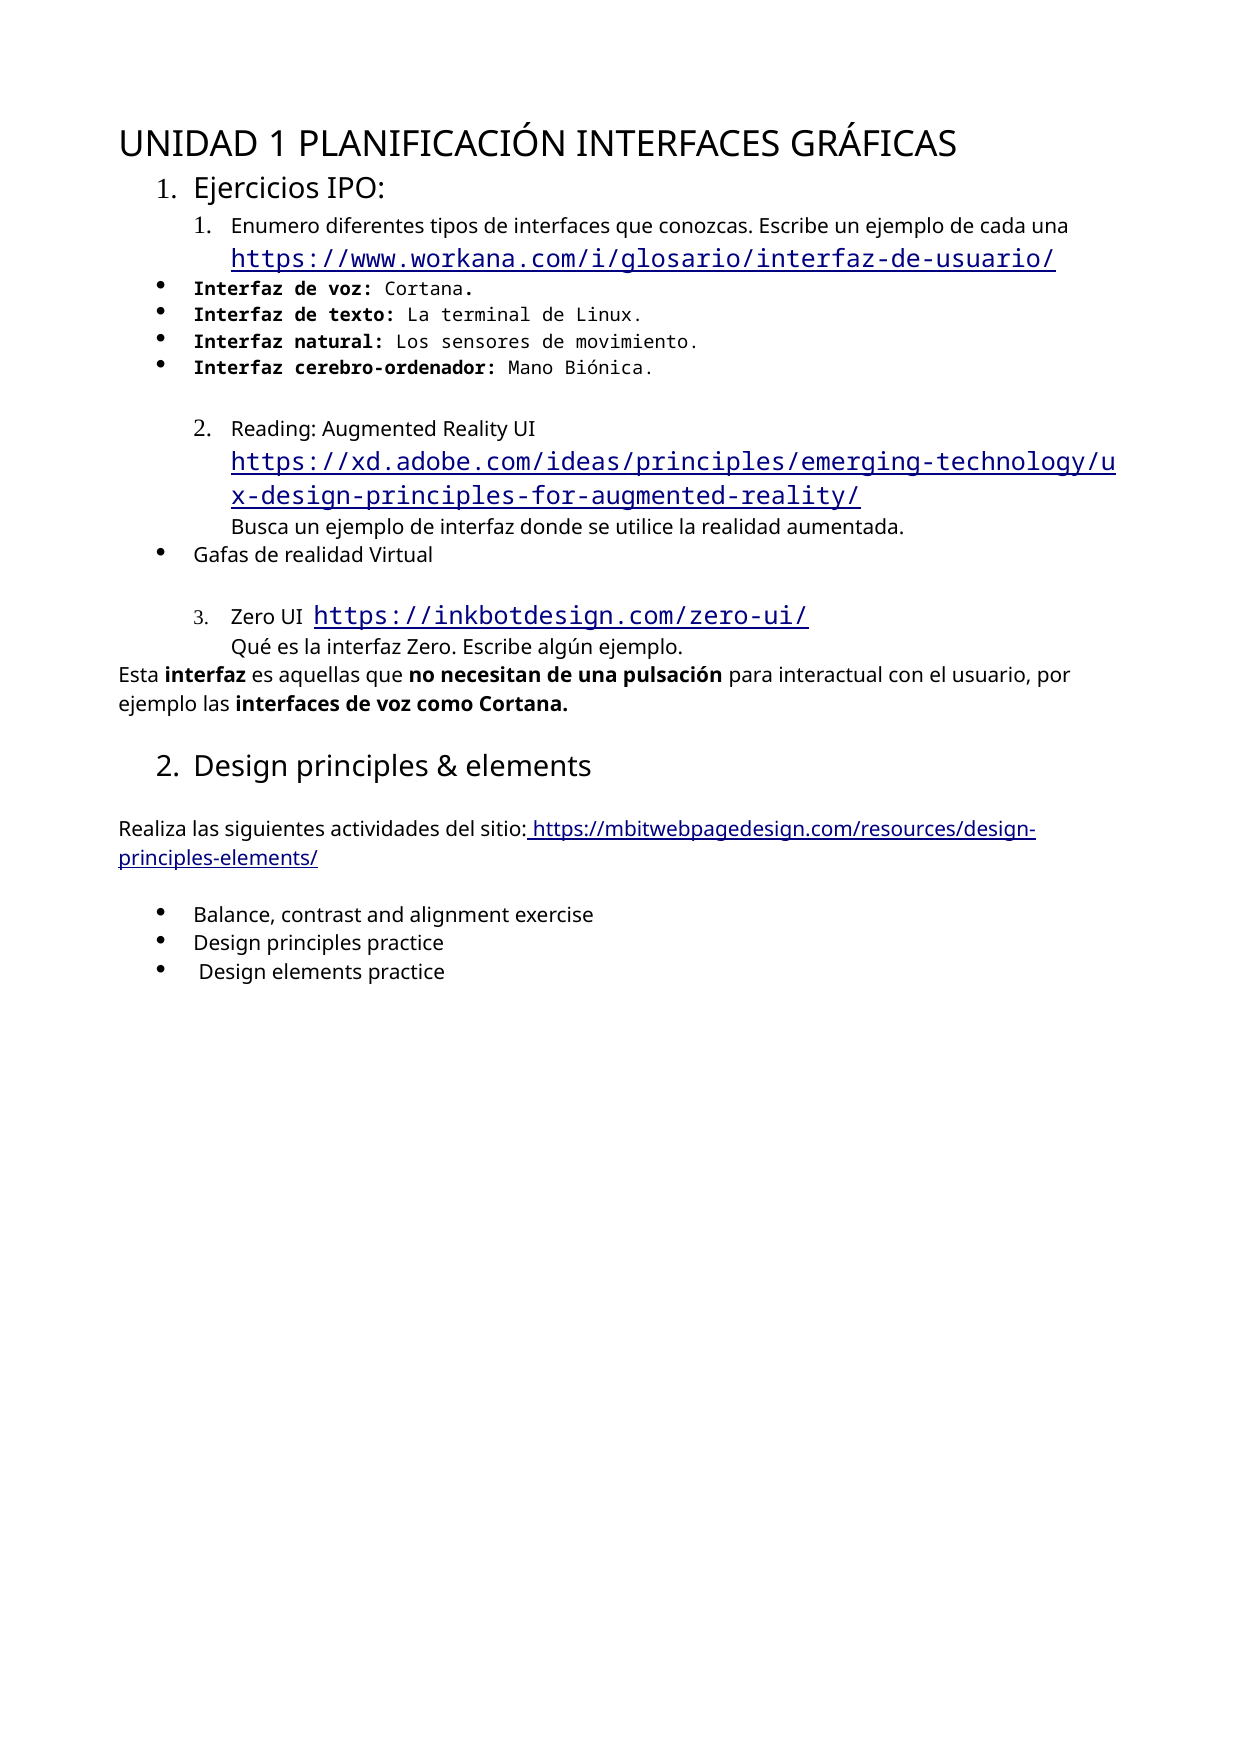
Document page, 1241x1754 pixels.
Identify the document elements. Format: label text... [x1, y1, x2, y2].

list Design principles & elements [156, 746, 1122, 785]
text Realiza las siguientes actividades del sitio: https://mbitwebpagedesign.com/resources/design-principles-elements/ [118, 785, 1122, 871]
list Reading: Augmented Reality UI https://xd.adobe.com/ideas/principles/emerging-technology/ux-design-principles-for-augmented-reality/ Busca un ejemplo de interfaz donde se utilice la realidad aumentada. [193, 410, 1122, 541]
list Balance, contrast and alignment exercise [156, 900, 1122, 928]
list Zero UI https://inkbotdesign.com/zero-ui/ Qué es la interfaz Zero. Escribe algún ejemplo. [193, 598, 1122, 660]
list Design elements practice [156, 957, 1122, 986]
list Interfaz cerebro-ordenador: Mano Biónica. [156, 354, 1122, 381]
list Enumero diferentes tipos de interfaces que conozcas. Escribe un ejemplo de cada una https://www.workana.com/i/glosario/interfaz-de-usuario/ [193, 207, 1122, 275]
list Design principles practice [156, 928, 1122, 957]
text Esta interfaz es aquellas que no necesitan de una pulsación para interactual con el usuario, por ejemplo las interfaces de voz como Cortana. [118, 660, 1122, 717]
list Interfaz natural: Los sensores de movimiento. [156, 328, 1122, 354]
list Ejercicios IPO: [156, 167, 1122, 207]
list Interfaz de texto: La terminal de Linux. [156, 301, 1122, 328]
list Gafas de realidad Virtual [156, 541, 1122, 569]
text UNIDAD 1 PLANIFICACIÓN INTERFACES GRÁFICAS [118, 118, 1122, 167]
list Interfaz de voz: Cortana. [156, 275, 1122, 301]
